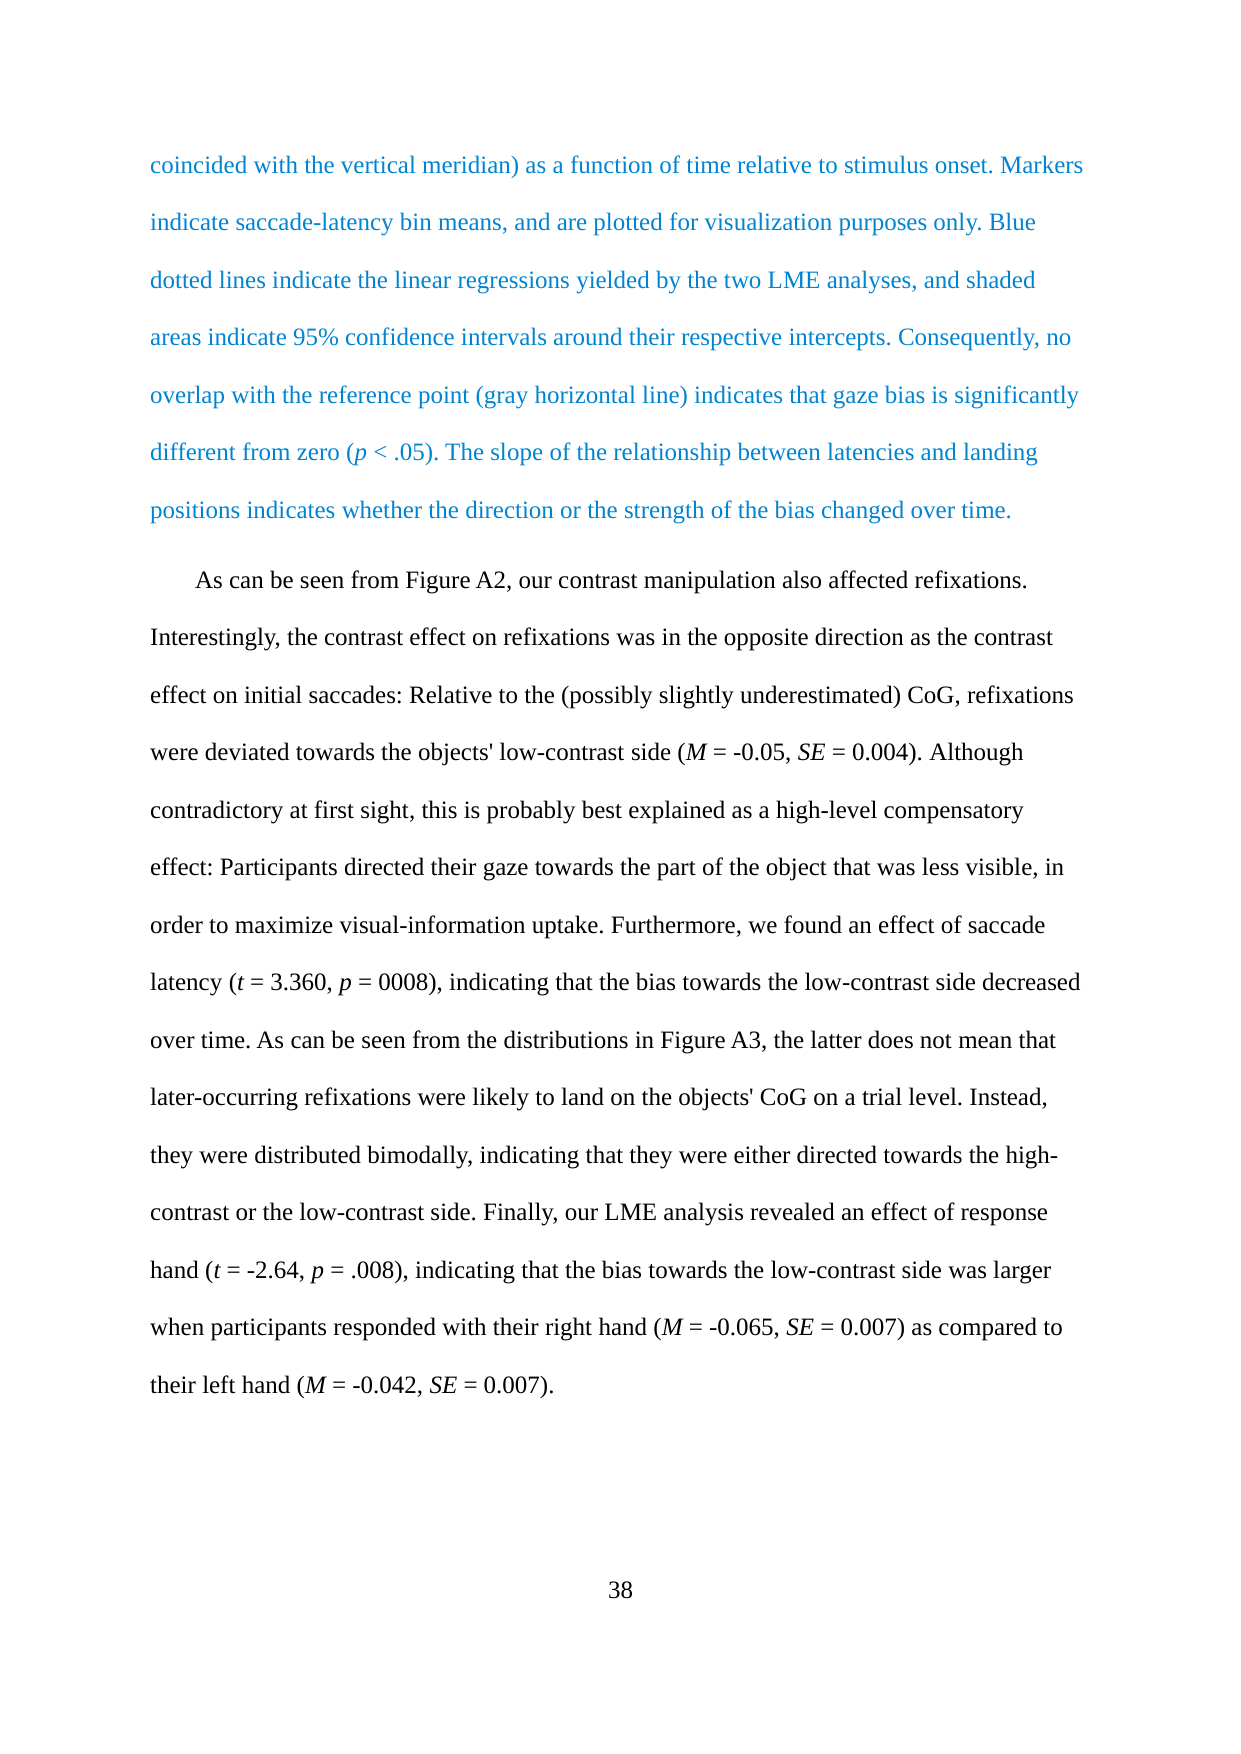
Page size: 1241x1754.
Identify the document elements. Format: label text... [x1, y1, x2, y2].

text As can be seen from Figure A2, our contrast manipulation also affected refixations. Interestingly, the contrast effect on refixations was in the opposite direction as the contrast effect on initial saccades: Relative to the (possibly slightly underestimated) CoG, refixations were deviated towards the objects' low-contrast side (M = -0.05, SE = 0.004). Although contradictory at first sight, this is probably best explained as a high-level compensatory effect: Participants directed their gaze towards the part of the object that was less visible, in order to maximize visual-information uptake. Furthermore, we found an effect of saccade latency (t = 3.360, p = 0008), indicating that the bias towards the low-contrast side decreased over time. As can be seen from the distributions in Figure A3, the latter does not mean that later-occurring refixations were likely to land on the objects' CoG on a trial level. Instead, they were distributed bimodally, indicating that they were either directed towards the high-contrast or the low-contrast side. Finally, our LME analysis revealed an effect of response hand (t = -2.64, p = .008), indicating that the bias towards the low-contrast side was larger when participants responded with their right hand (M = -0.065, SE = 0.007) as compared to their left hand (M = -0.042, SE = 0.007). [150, 565, 1091, 1399]
text coincided with the vertical meridian) as a function of time relative to stimulus onset. Markers indicate saccade-latency bin means, and are plotted for visualization purposes only. Blue dotted lines indicate the linear regressions yielded by the two LME analyses, and shaded areas indicate 95% confidence intervals around their respective intercepts. Consequently, no overlap with the reference point (gray horizontal line) indicates that gaze bias is significantly different from zero (p < .05). The slope of the relationship between latencies and landing positions indicates whether the direction or the strength of the bias changed over time. [150, 150, 1091, 524]
